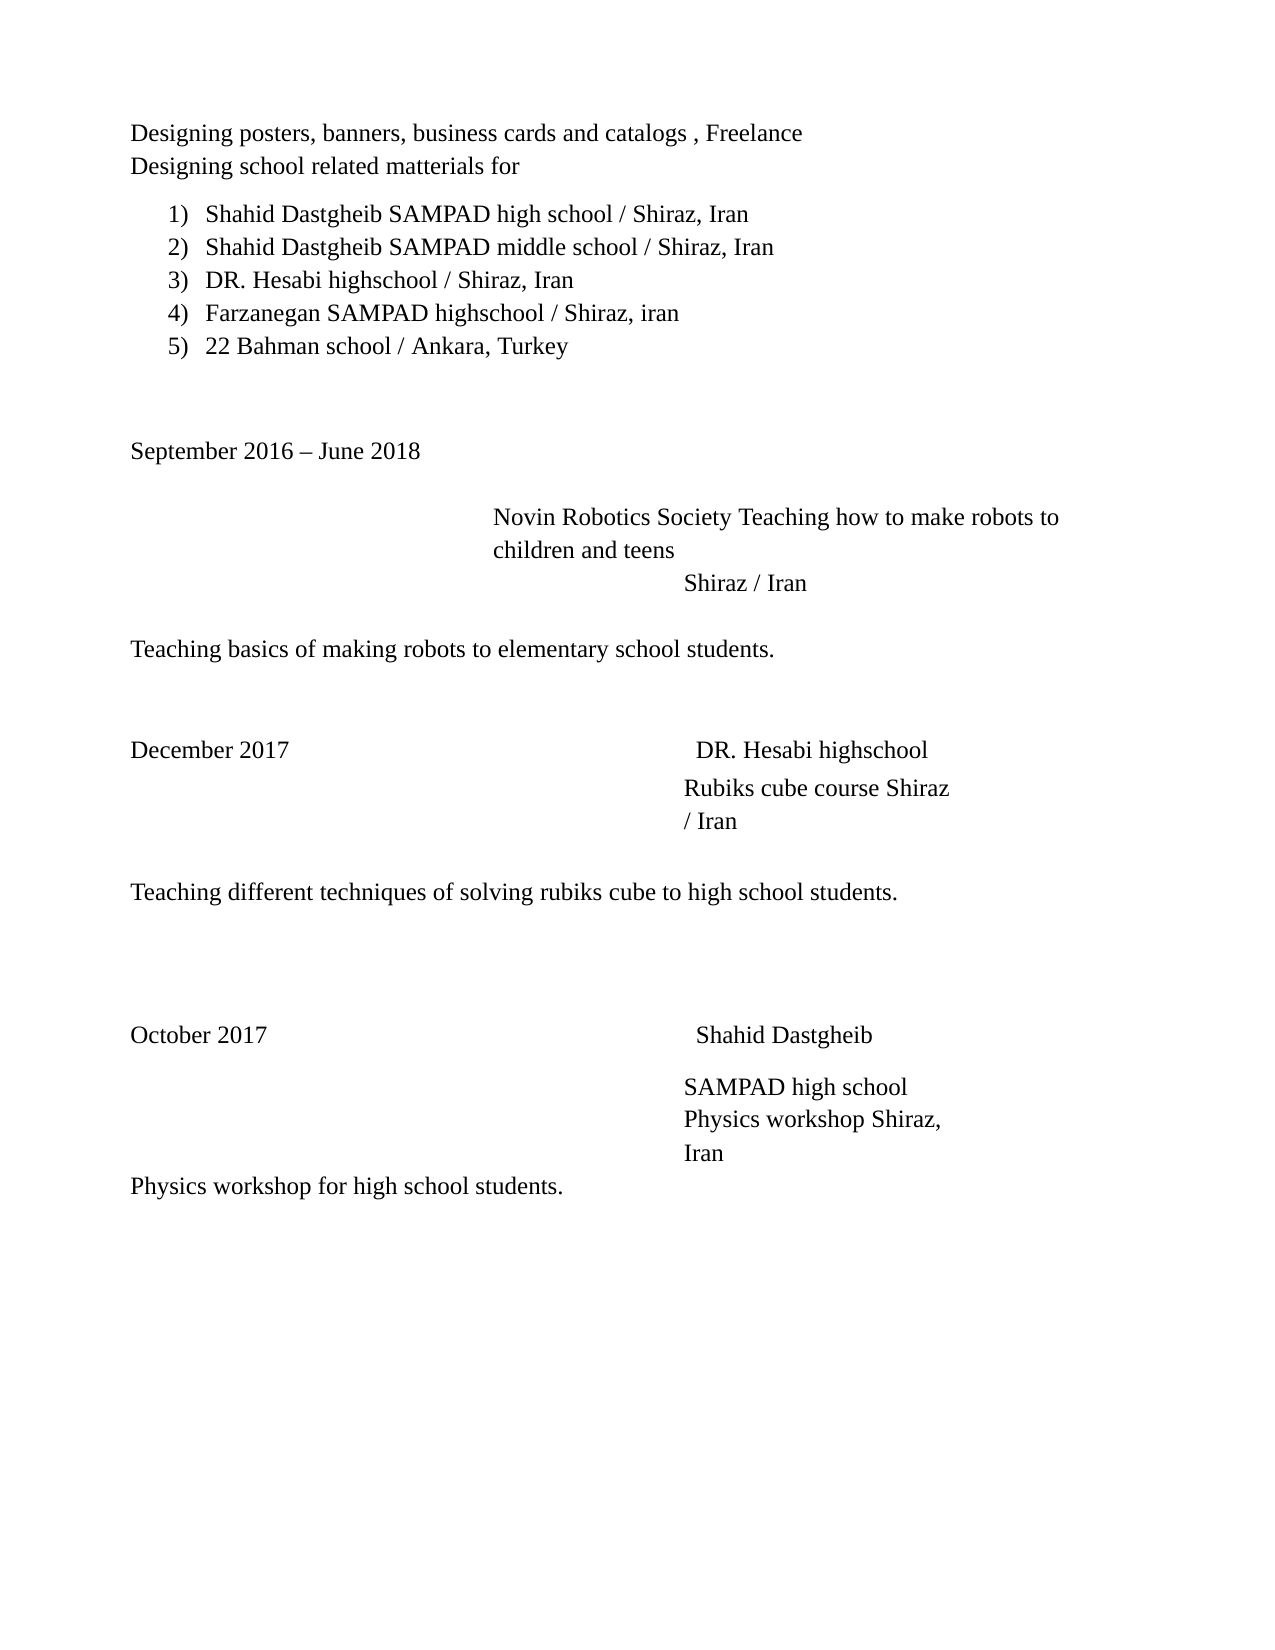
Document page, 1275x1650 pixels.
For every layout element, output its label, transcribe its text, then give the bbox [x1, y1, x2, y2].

text December 2017 DR. Hesabi highschool [130, 735, 1157, 764]
list Farzanegan SAMPAD highschool / Shiraz, iran [168, 298, 1157, 327]
text September 2016 – June 2018 Novin Robotics Society Teaching how to make robots to children and teens [130, 436, 1073, 564]
text Rubiks cube course Shiraz / Iran [683, 773, 950, 835]
list 22 Bahman school / Ankara, Turkey [168, 331, 1157, 360]
text Shiraz / Iran Teaching basics of making robots to elementary school students. [130, 568, 878, 663]
list DR. Hesabi highschool / Shiraz, Iran [168, 265, 1157, 294]
text Physics workshop for high school students. [130, 1171, 1157, 1199]
list Shahid Dastgheib SAMPAD high school / Shiraz, Iran [168, 199, 1157, 228]
text October 2017 Shahid Dastgheib [130, 1020, 1157, 1048]
text Teaching different techniques of solving rubiks cube to high school students. [130, 877, 1157, 905]
text Designing posters, banners, business cards and catalogs , Freelance Designing school related matterials for [130, 118, 874, 180]
text SAMPAD high school Physics workshop Shiraz, Iran [683, 1072, 981, 1166]
list Shahid Dastgheib SAMPAD middle school / Shiraz, Iran [168, 232, 1157, 261]
